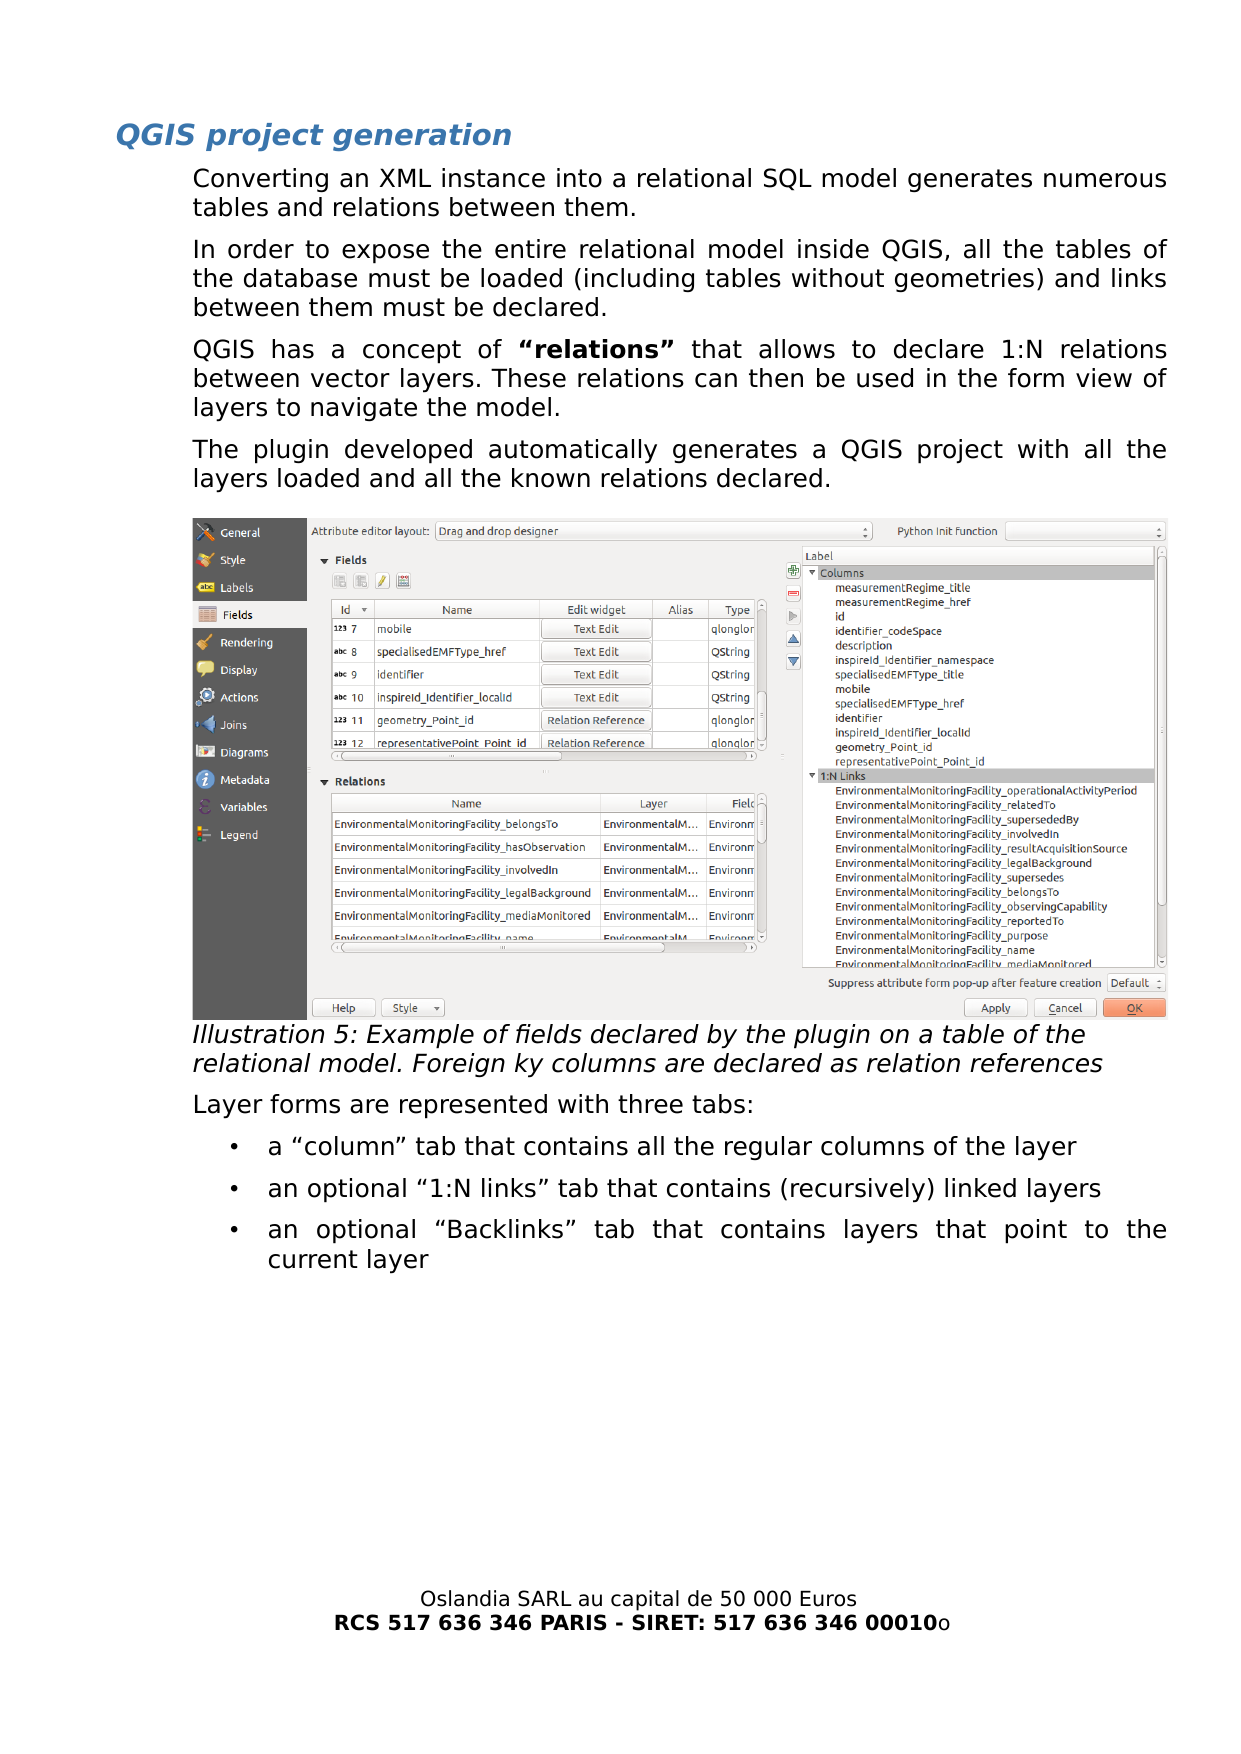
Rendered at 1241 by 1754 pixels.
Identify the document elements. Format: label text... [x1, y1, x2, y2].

text Illustration 5: Example of fields declared by the plugin on a table of the relational model. Foreign ky columns are declared as relation references [192, 1020, 1168, 1078]
text In order to expose the entire relational model inside QGIS, all the tables of the database must be loaded (including tables without geometries) and links between them must be declared. [192, 235, 1168, 323]
list a “column” tab that contains all the regular columns of the layer [230, 1132, 1168, 1161]
picture [192, 518, 1169, 1020]
subtitle QGIS project generation [116, 118, 1168, 152]
text The plugin developed automatically generates a QGIS project with all the layers loaded and all the known relations declared. [192, 435, 1168, 494]
text QGIS has a concept of “relations” that allows to declare 1:N relations between vector layers. These relations can then be used in the form view of layers to navigate the model. [192, 335, 1168, 423]
list an optional “Backlinks” tab that contains layers that point to the current layer [230, 1216, 1168, 1274]
text Layer forms are represented with three tabs: [192, 1091, 1168, 1120]
text Converting an XML instance into a relational SQL model generates numerous tables and relations between them. [192, 164, 1168, 223]
list an optional “1:N links” tab that contains (recursively) linked layers [230, 1174, 1168, 1203]
